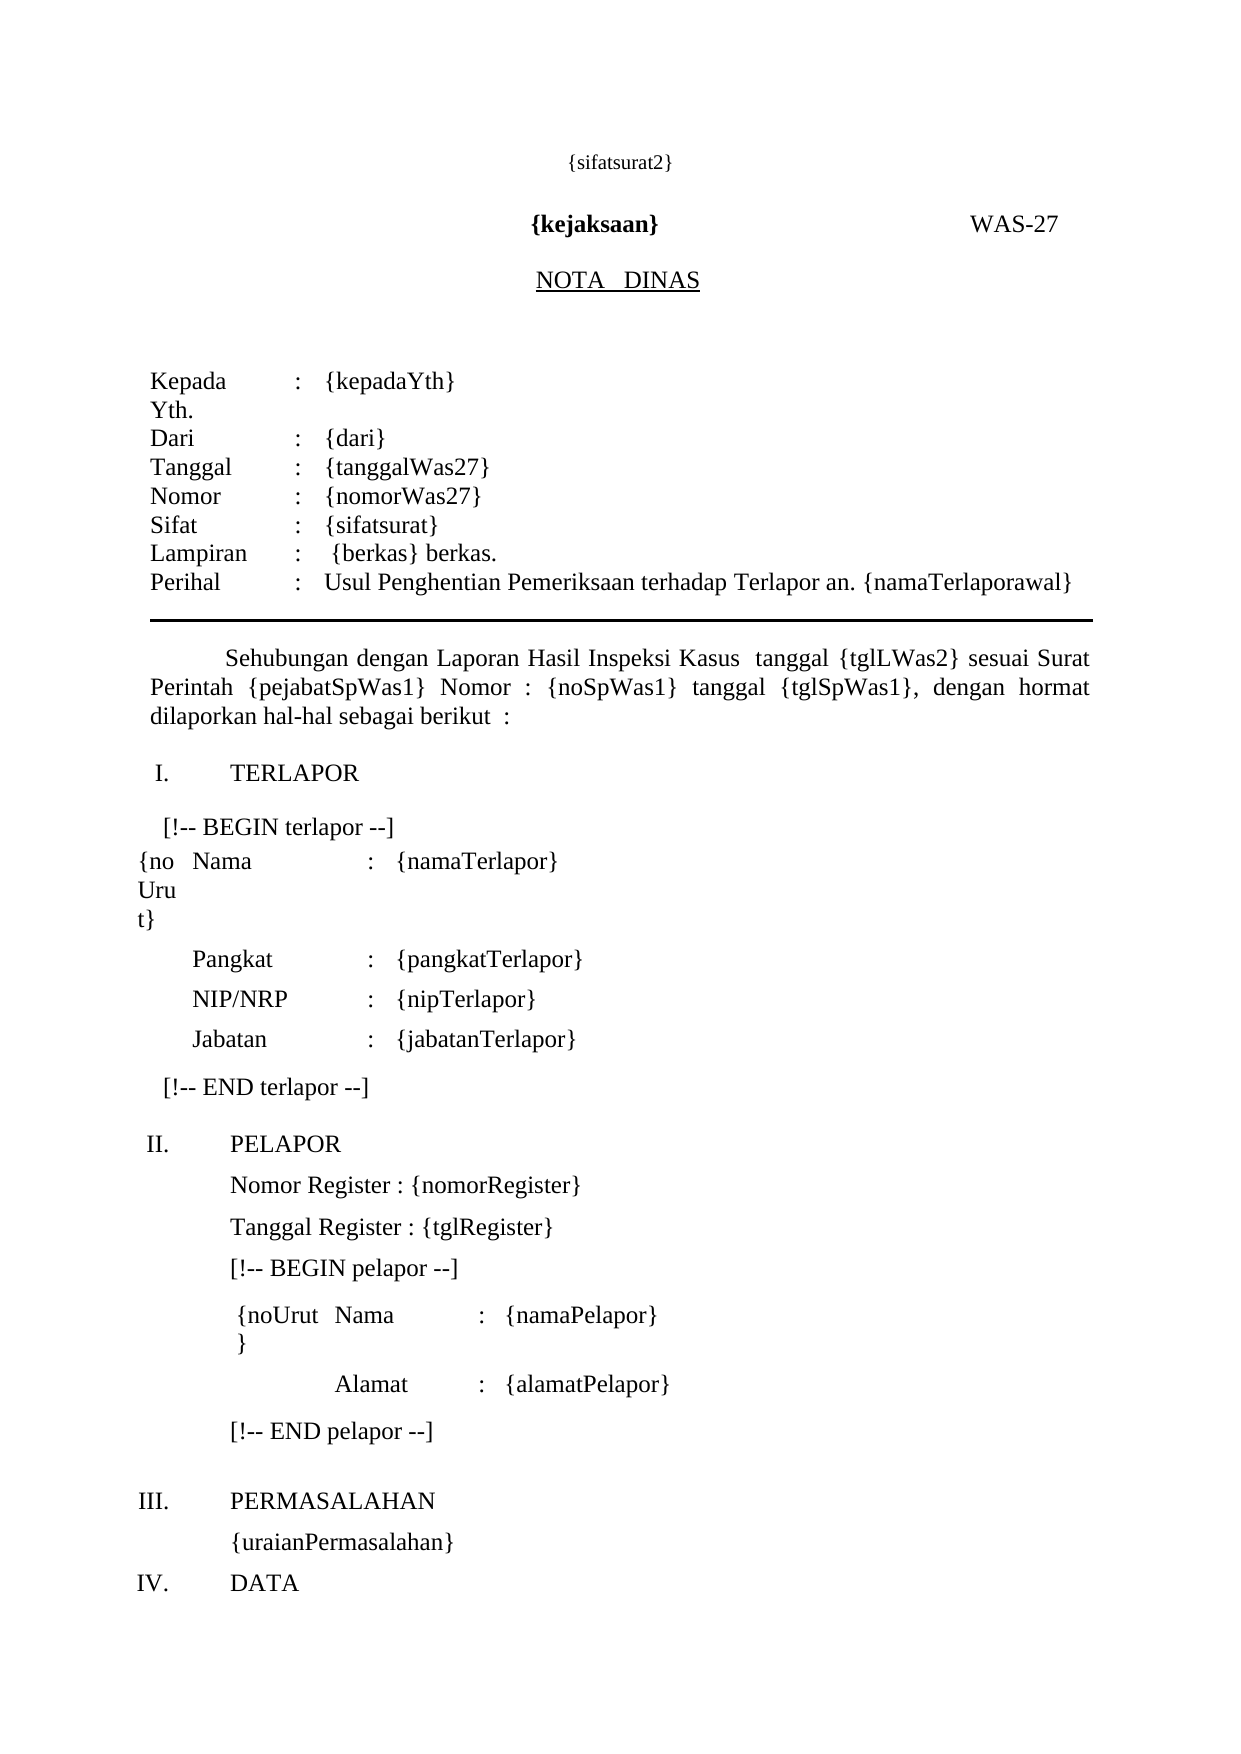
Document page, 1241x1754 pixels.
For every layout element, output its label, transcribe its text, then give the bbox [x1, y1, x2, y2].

table_cell [640, 1486, 1097, 1514]
table_header WAS-27 [964, 204, 1090, 244]
table_header {namaPelapor} [499, 1294, 1086, 1363]
table_header : [361, 841, 389, 938]
table_header {namaTerlapor} [389, 841, 1068, 938]
table_cell : [283, 567, 313, 596]
table_cell [120, 1556, 219, 1597]
table_cell {sifatsurat} [313, 510, 1097, 538]
table_header {noUrut} [230, 1294, 329, 1363]
table_header TERLAPOR [219, 758, 1097, 799]
table_cell PERMASALAHAN [219, 1486, 640, 1514]
table_cell [132, 979, 186, 1019]
table_cell [120, 1486, 219, 1514]
table_cell {nomorWas27} [313, 481, 1097, 510]
table_cell Sifat [139, 510, 283, 538]
table_header : [473, 1294, 498, 1363]
table_cell {uraianPermasalahan} [219, 1515, 1097, 1556]
table_cell : [283, 510, 313, 538]
table_cell Pangkat [186, 939, 361, 979]
table_header [120, 758, 219, 799]
table_cell Dari [139, 424, 283, 452]
table_cell {dari} [313, 424, 1097, 452]
table_cell Alamat [329, 1363, 472, 1403]
table_cell [132, 939, 186, 979]
table_cell : [283, 539, 313, 567]
table_cell Lampiran [139, 539, 283, 567]
table_cell : [361, 1019, 389, 1059]
table_cell : [473, 1363, 498, 1403]
table_cell Nomor [139, 481, 283, 510]
table_cell [120, 1515, 219, 1556]
table_cell Nomor Register : {nomorRegister} Tanggal Register : {tglRegister} [!-- BEGIN pelapor --] [!-- END pelapor --] [219, 1158, 1097, 1486]
table_header NOTA DINAS [139, 265, 1097, 366]
table_cell : [283, 424, 313, 452]
table_cell {berkas} berkas. [313, 539, 1097, 567]
table_header Nama [186, 841, 361, 938]
table_cell {tanggalWas27} [313, 452, 1097, 481]
table_cell [120, 1158, 219, 1486]
table_cell : [283, 452, 313, 481]
table_cell [120, 1129, 219, 1158]
text Sehubungan dengan Laporan Hasil Inspeksi Kasus tanggal {tglLWas2} sesuai Surat Perintah {pejabatSpWas1} Nomor : {noSpWas1} tanggal {tglSpWas1}, dengan hormat dilaporkan hal-hal sebagai berikut : [150, 643, 1090, 729]
table_cell {pangkatTerlapor} [389, 939, 1068, 979]
table_header Nama [329, 1294, 472, 1363]
table_cell {alamatPelapor} [499, 1363, 1086, 1403]
table_header {kejaksaan} [150, 204, 964, 244]
table_cell : [283, 481, 313, 510]
table_cell {jabatanTerlapor} [389, 1019, 1068, 1059]
table_header {noUrut} [132, 841, 186, 938]
table_cell DATA [219, 1556, 1097, 1597]
table_cell [640, 1129, 1097, 1158]
table_cell Kepada Yth. [139, 366, 283, 423]
table_cell NIP/NRP [186, 979, 361, 1019]
table_cell Usul Penghentian Pemeriksaan terhadap Terlapor an. {namaTerlaporawal} [313, 567, 1097, 596]
table_cell : [361, 979, 389, 1019]
table_cell Perihal [139, 567, 283, 596]
table_cell Tanggal [139, 452, 283, 481]
table_cell Jabatan [186, 1019, 361, 1059]
table_cell [132, 1019, 186, 1059]
table_cell [!-- BEGIN terlapor --] [!-- END terlapor --] [120, 800, 1097, 1129]
table_cell PELAPOR [219, 1129, 640, 1158]
table_cell [230, 1363, 329, 1403]
table_cell : [283, 366, 313, 423]
table_cell : [361, 939, 389, 979]
table_cell {kepadaYth} [313, 366, 1097, 423]
table_cell {nipTerlapor} [389, 979, 1068, 1019]
